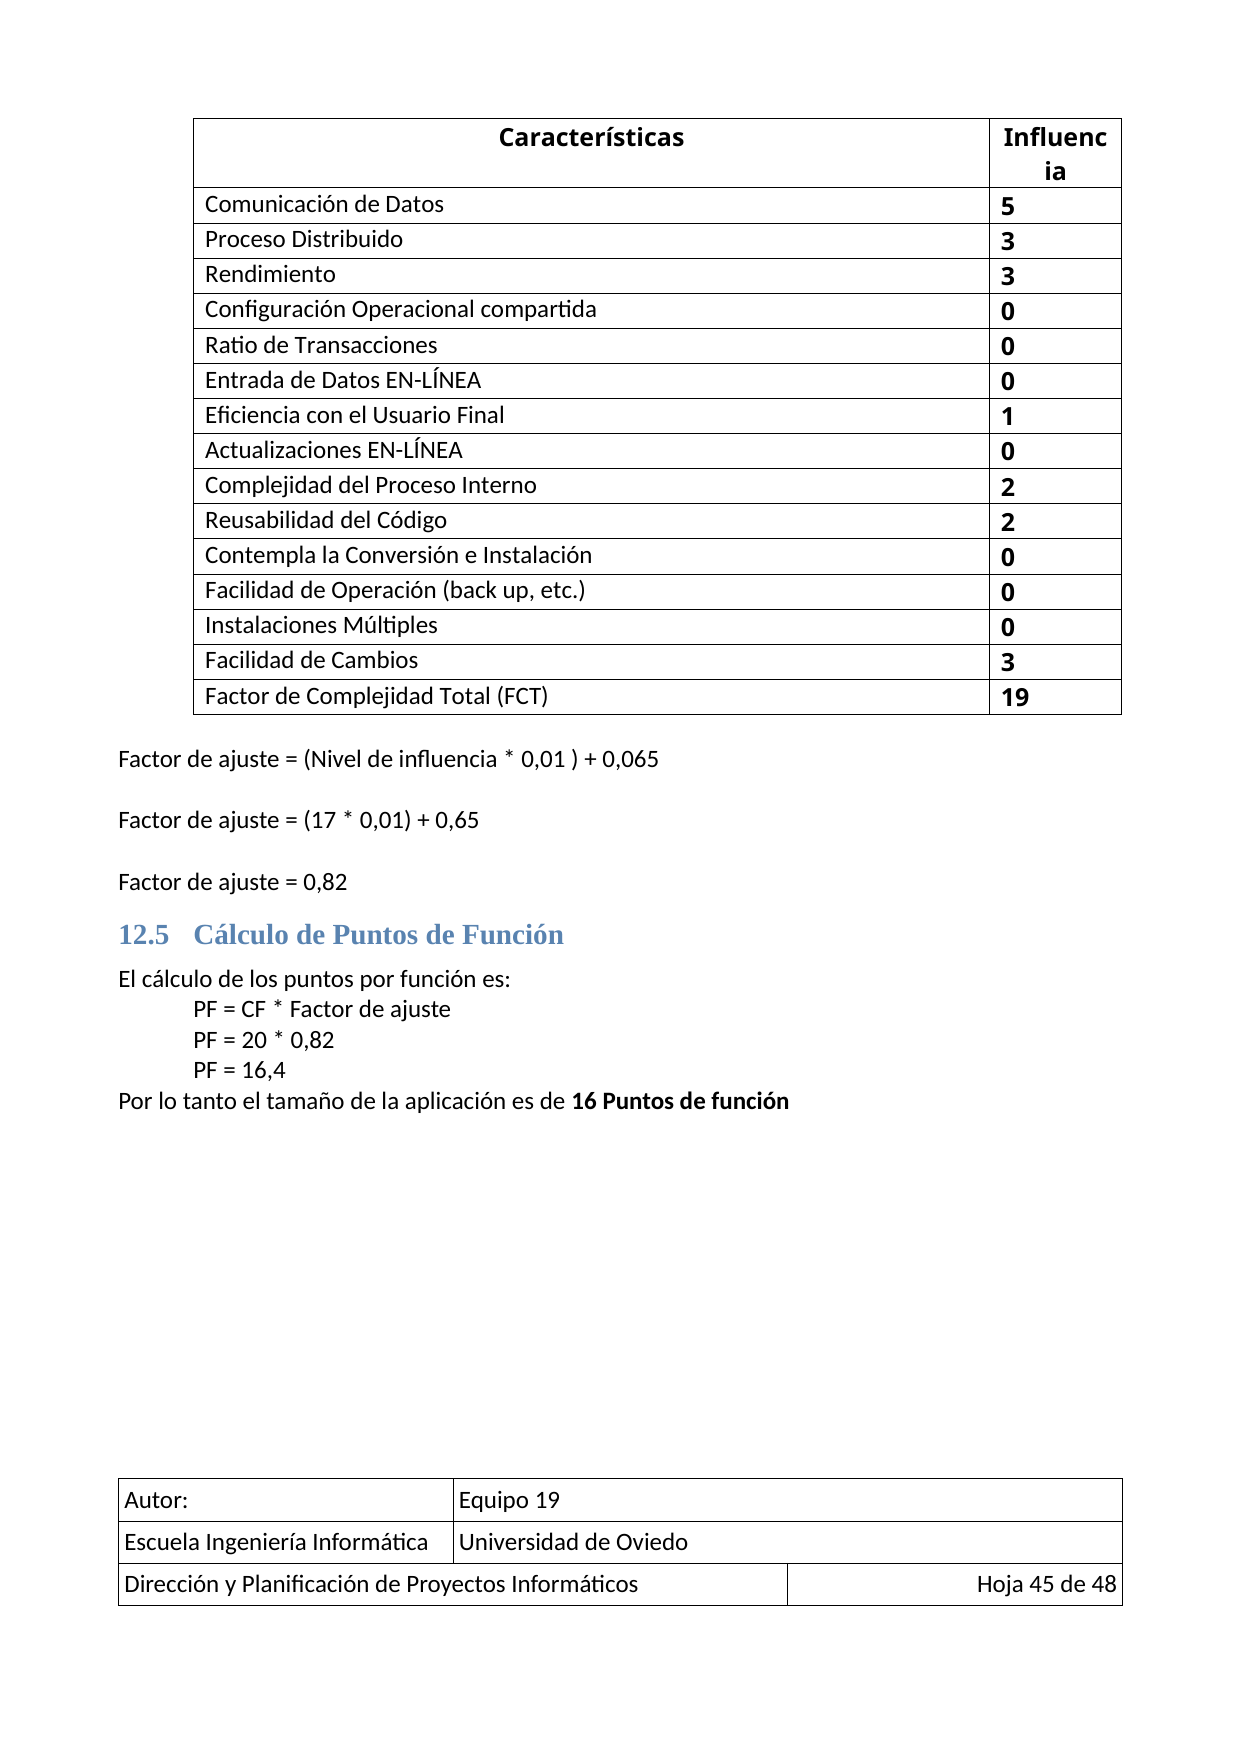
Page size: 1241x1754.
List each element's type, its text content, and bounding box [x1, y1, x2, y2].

table_cell Entrada de Datos EN-LÍNEA [194, 364, 989, 398]
table_cell 3 [990, 224, 1121, 257]
text Factor de ajuste = 0,82 [118, 866, 1122, 896]
table_cell Facilidad de Cambios [194, 645, 989, 679]
text PF = 20 * 0,82 [118, 1024, 1122, 1055]
table_cell 2 [990, 469, 1121, 503]
table_cell 0 [990, 364, 1121, 398]
table_cell 0 [990, 539, 1121, 573]
table_cell Complejidad del Proceso Interno [194, 469, 989, 503]
table_cell Factor de Complejidad Total (FCT) [194, 680, 989, 714]
table_cell Proceso Distribuido [194, 224, 989, 257]
text Factor de ajuste = (17 * 0,01) + 0,65 [118, 805, 1122, 835]
text PF = 16,4 [118, 1055, 1122, 1085]
table_cell Contempla la Conversión e Instalación [194, 539, 989, 573]
table_cell Comunicación de Datos [194, 188, 989, 222]
table_cell 0 [990, 575, 1121, 608]
table_cell 3 [990, 259, 1121, 293]
table_cell Facilidad de Operación (back up, etc.) [194, 575, 989, 608]
table_cell 0 [990, 610, 1121, 644]
table_cell Configuración Operacional compartida [194, 294, 989, 328]
table_cell 5 [990, 188, 1121, 222]
table_cell 0 [990, 434, 1121, 468]
table_header Características [194, 119, 989, 187]
table_cell Actualizaciones EN-LÍNEA [194, 434, 989, 468]
table_cell 1 [990, 399, 1121, 433]
table_cell Instalaciones Múltiples [194, 610, 989, 644]
table_cell Reusabilidad del Código [194, 504, 989, 538]
table_cell Rendimiento [194, 259, 989, 293]
table_cell 19 [990, 680, 1121, 714]
text Por lo tanto el tamaño de la aplicación es de 16 Puntos de función [118, 1085, 1122, 1116]
text El cálculo de los puntos por función es: [118, 963, 1122, 994]
table_header Influencia [990, 119, 1121, 187]
table_cell Ratio de Transacciones [194, 329, 989, 363]
subtitle Cálculo de Puntos de Función [118, 917, 1122, 951]
text Factor de ajuste = (Nivel de influencia * 0,01 ) + 0,065 [118, 744, 1122, 774]
table_cell 0 [990, 329, 1121, 363]
table_cell 0 [990, 294, 1121, 328]
table_cell 3 [990, 645, 1121, 679]
table_cell 2 [990, 504, 1121, 538]
table_cell Eficiencia con el Usuario Final [194, 399, 989, 433]
text PF = CF * Factor de ajuste [118, 994, 1122, 1024]
